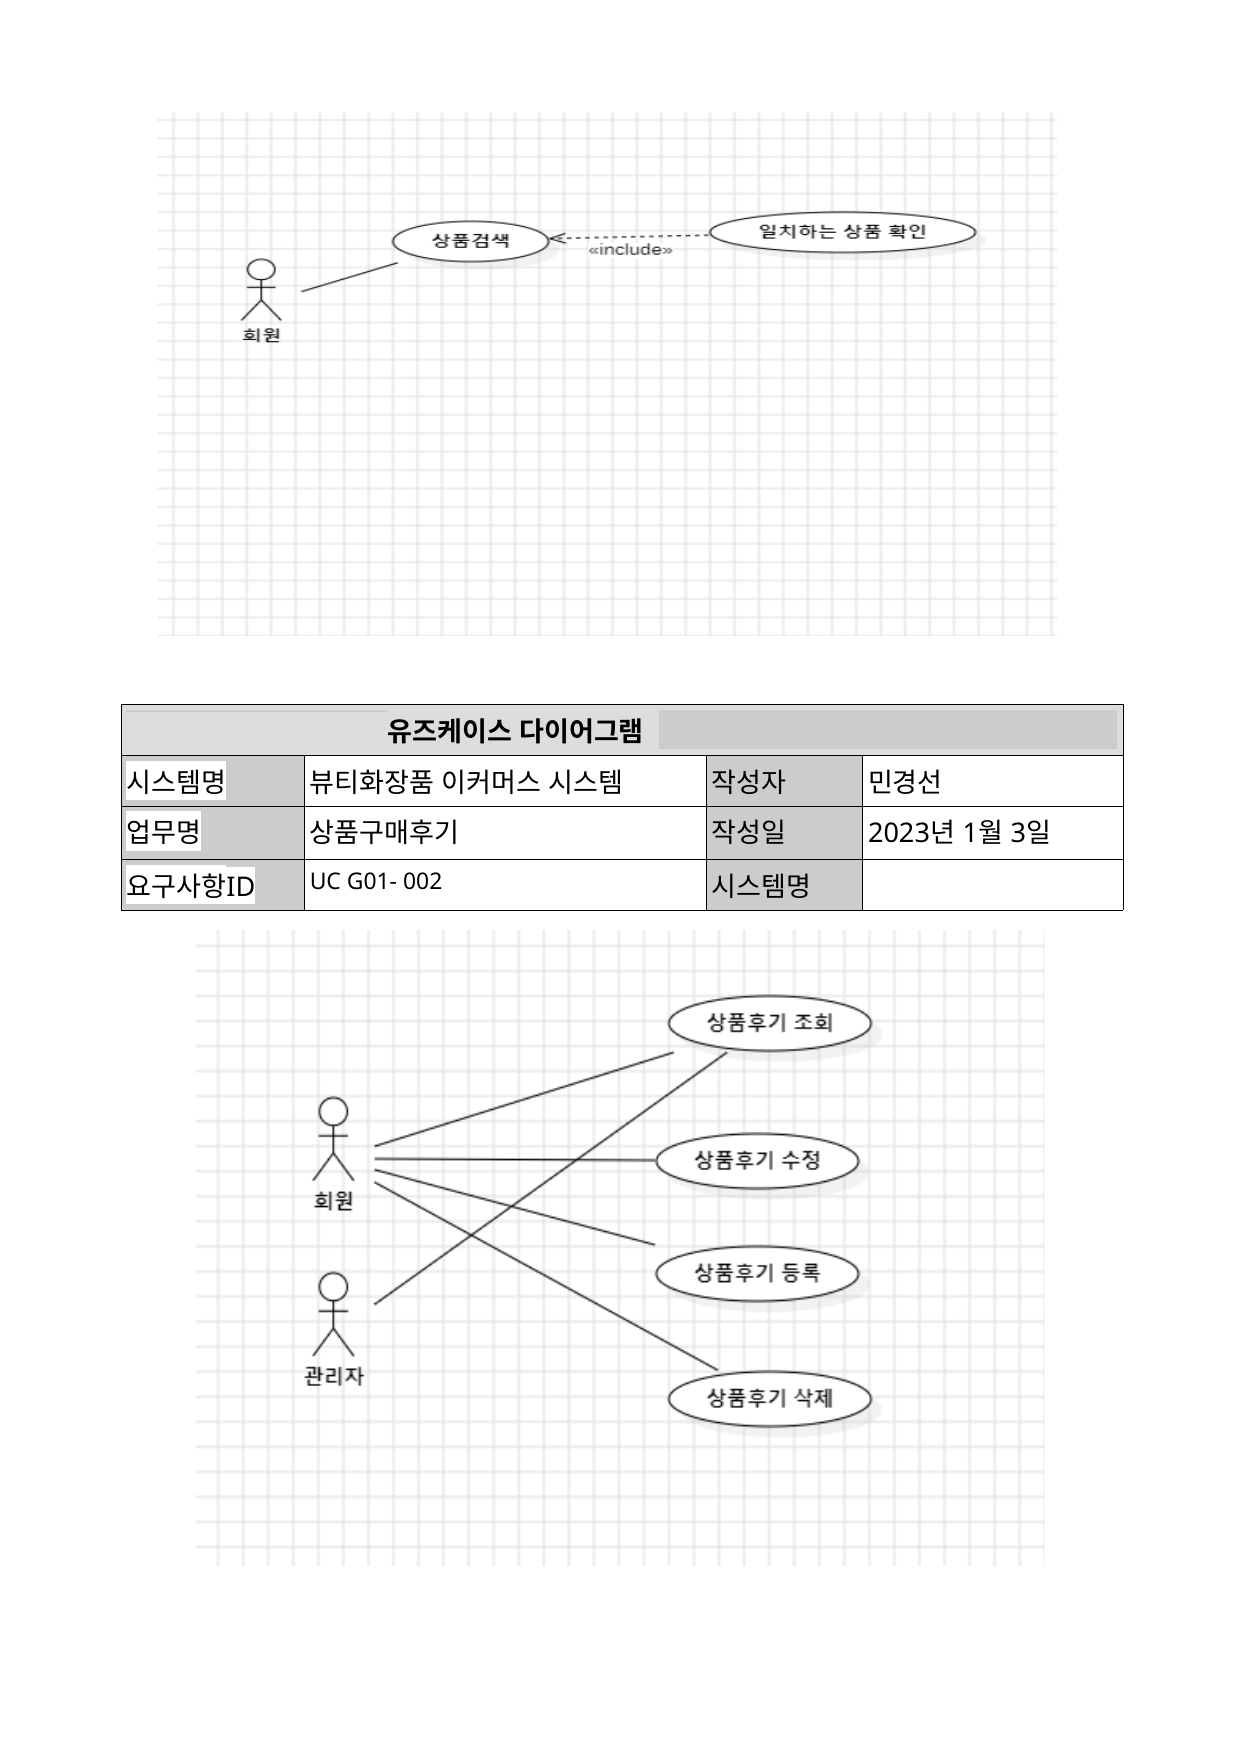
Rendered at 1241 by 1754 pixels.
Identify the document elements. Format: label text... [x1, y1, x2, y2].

table_cell 시스템명 [122, 756, 304, 806]
table_cell [863, 860, 1123, 910]
table_cell 작성일 [707, 807, 862, 859]
table_cell 업무명 [122, 807, 304, 859]
table_cell 시스템명 [707, 860, 862, 910]
table_cell 작성자 [707, 756, 862, 806]
picture [157, 112, 1058, 636]
table_cell 상품구매후기 [305, 807, 706, 859]
table_cell 2023년 1월 3일 [863, 807, 1123, 859]
table_cell 민경선 [863, 756, 1123, 806]
picture [196, 930, 1045, 1566]
table_header 유즈케이스 다이어그램 [122, 705, 1123, 755]
table_cell UC G01- 002 [305, 860, 706, 910]
table_cell 뷰티화장품 이커머스 시스템 [305, 756, 706, 806]
table_cell 요구사항ID [122, 860, 304, 910]
